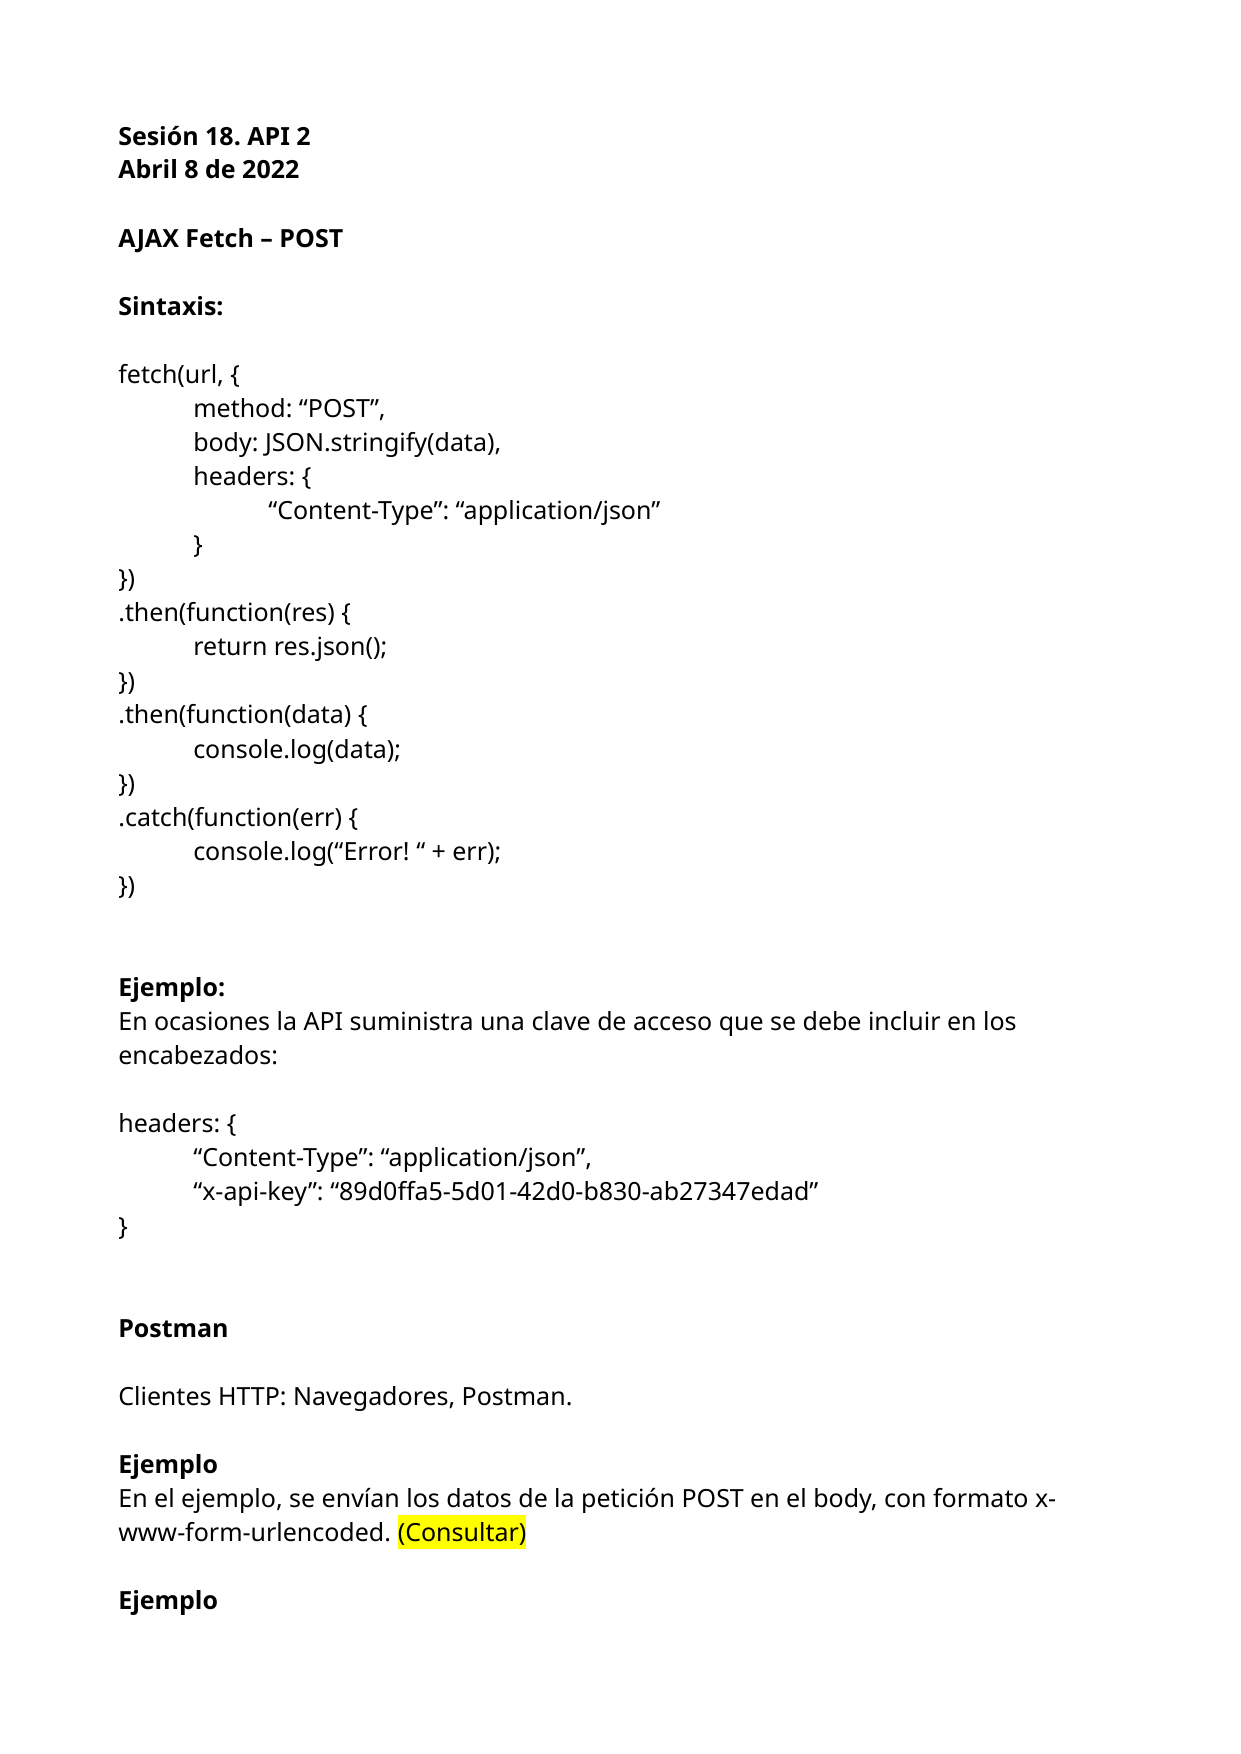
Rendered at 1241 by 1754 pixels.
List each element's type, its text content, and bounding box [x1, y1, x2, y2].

text fetch(url, { [118, 357, 1122, 391]
text }) [118, 765, 1122, 799]
text En el ejemplo, se envían los datos de la petición POST en el body, con formato x-www-form-urlencoded. (Consultar) [118, 1481, 1122, 1549]
text console.log(data); [118, 731, 1122, 765]
text }) [118, 867, 1122, 902]
text Ejemplo [118, 1583, 1122, 1617]
text Ejemplo: [118, 970, 1122, 1004]
text headers: { [118, 1106, 1122, 1140]
text “x-api-key”: “89d0ffa5-5d01-42d0-b830-ab27347edad” [118, 1174, 1122, 1208]
text Postman [118, 1310, 1122, 1344]
text .then(function(data) { [118, 697, 1122, 731]
text method: “POST”, [118, 391, 1122, 425]
text }) [118, 561, 1122, 595]
text Clientes HTTP: Navegadores, Postman. [118, 1378, 1122, 1412]
text AJAX Fetch – POST [118, 220, 1122, 254]
text “Content-Type”: “application/json”, [118, 1140, 1122, 1174]
text return res.json(); [118, 629, 1122, 663]
text console.log(“Error! “ + err); [118, 833, 1122, 867]
text } [118, 527, 1122, 561]
text “Content-Type”: “application/json” [118, 493, 1122, 527]
text Abril 8 de 2022 [118, 152, 1122, 186]
text .then(function(res) { [118, 595, 1122, 629]
text Sesión 18. API 2 [118, 118, 1122, 152]
text } [118, 1208, 1122, 1242]
text En ocasiones la API suministra una clave de acceso que se debe incluir en los encabezados: [118, 1004, 1122, 1072]
text .catch(function(err) { [118, 799, 1122, 833]
text }) [118, 663, 1122, 697]
text Sintaxis: [118, 288, 1122, 322]
text body: JSON.stringify(data), [118, 425, 1122, 459]
text Ejemplo [118, 1447, 1122, 1481]
text headers: { [118, 459, 1122, 493]
